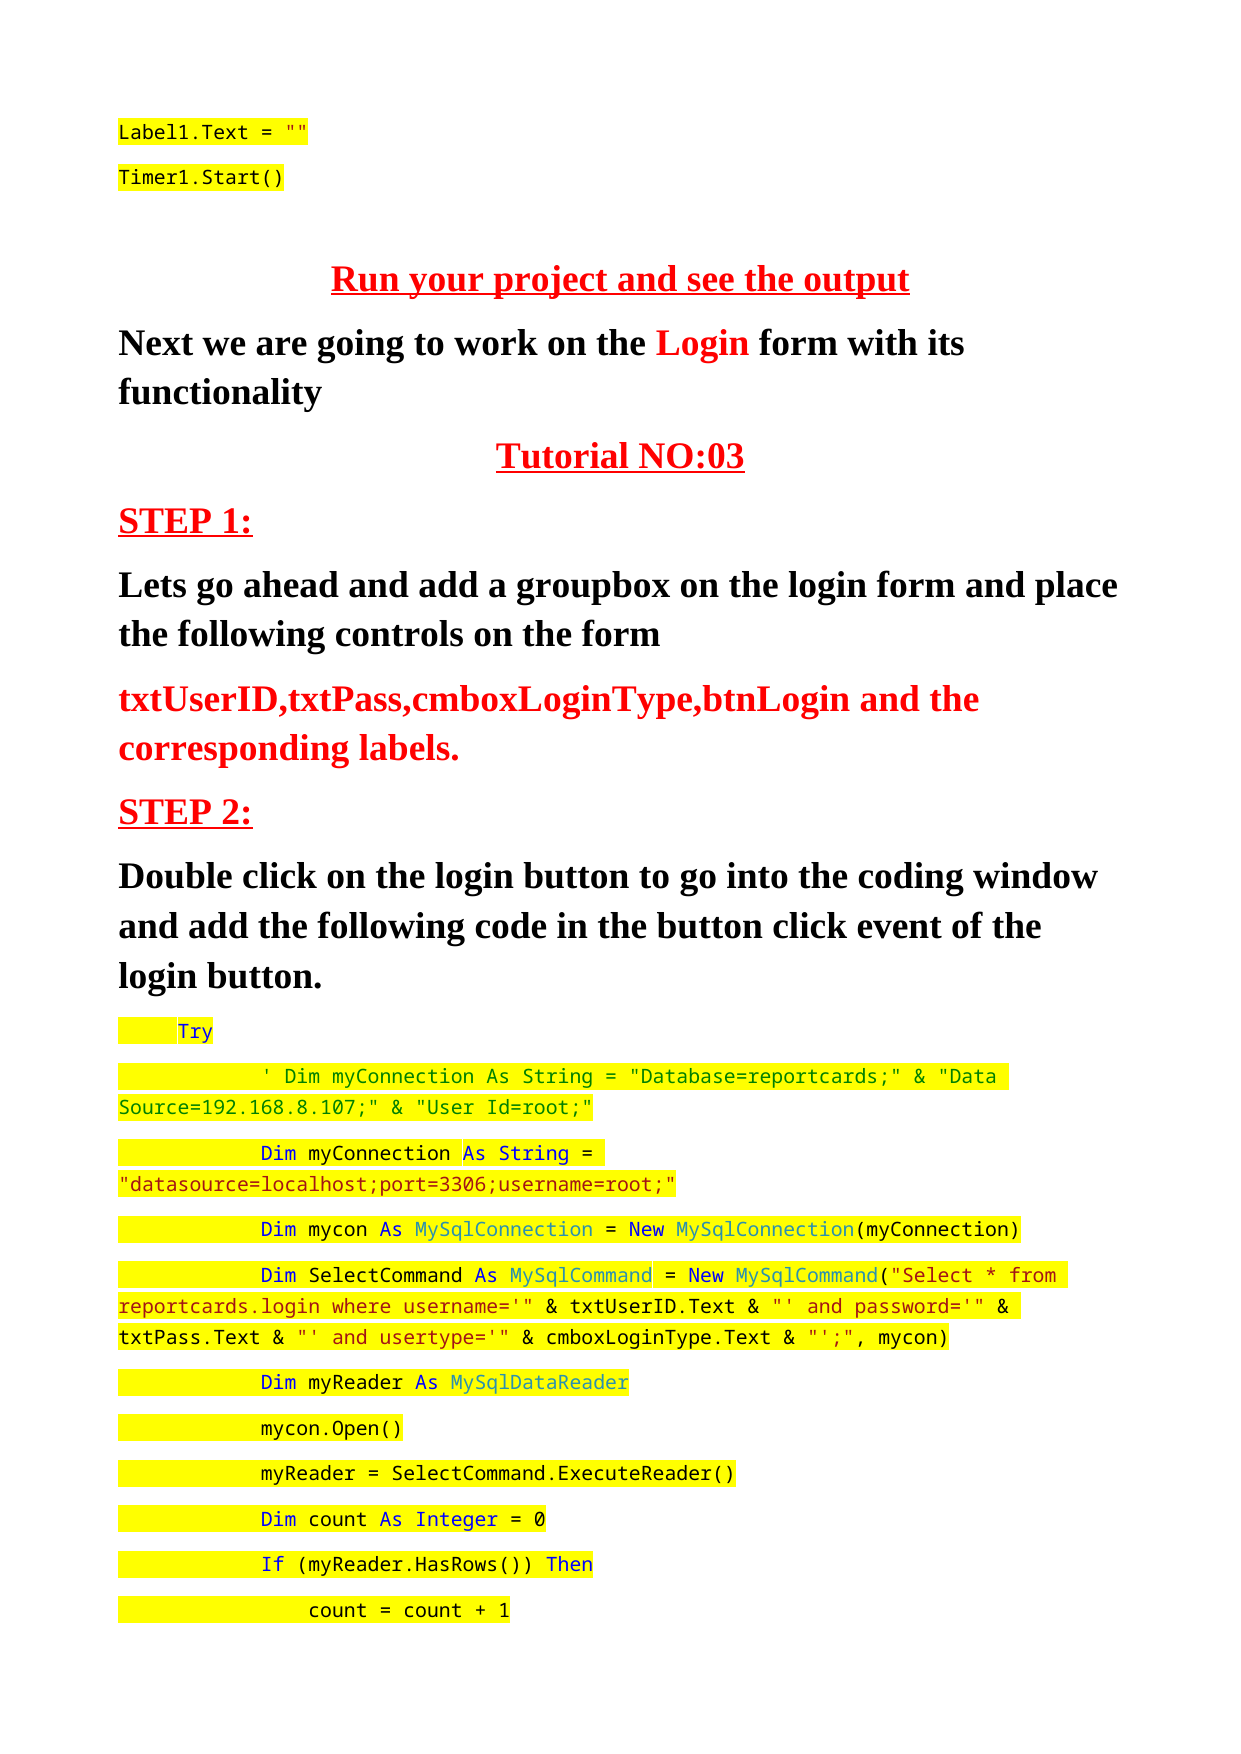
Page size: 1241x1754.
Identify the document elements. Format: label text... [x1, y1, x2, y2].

text Dim mycon As MySqlConnection = New MySqlConnection(myConnection) [118, 1216, 1122, 1243]
text Tutorial NO:03 [118, 434, 1122, 477]
text txtUserID,txtPass,cmboxLoginType,btnLogin and the corresponding labels. [118, 676, 1122, 769]
text Run your project and see the output [118, 256, 1122, 299]
text STEP 2: [118, 790, 1122, 833]
text Try [118, 1017, 1122, 1044]
text myReader = SelectCommand.ExecuteReader() [118, 1459, 1122, 1487]
text Dim myReader As MySqlDataReader [118, 1368, 1122, 1396]
text Label1.Text = "" [118, 118, 1122, 145]
text STEP 1: [118, 498, 1122, 541]
text ' Dim myConnection As String = "Database=reportcards;" & "Data Source=192.168.8.107;" & "User Id=root;" [118, 1063, 1122, 1121]
text count = count + 1 [118, 1596, 1122, 1623]
text Timer1.Start() [118, 164, 1122, 191]
text Next we are going to work on the Login form with its functionality [118, 320, 1122, 413]
text Double click on the login button to go into the coding window and add the following code in the button click event of the login button. [118, 854, 1122, 996]
text Dim SelectCommand As MySqlCommand = New MySqlCommand("Select * from reportcards.login where username='" & txtUserID.Text & "' and password='" & txtPass.Text & "' and usertype='" & cmboxLoginType.Text & "';", mycon) [118, 1261, 1122, 1350]
text Lets go ahead and add a groupbox on the login form and place the following controls on the form [118, 562, 1122, 655]
text Dim count As Integer = 0 [118, 1505, 1122, 1532]
text mycon.Open() [118, 1414, 1122, 1441]
text Dim myConnection As String = "datasource=localhost;port=3306;username=root;" [118, 1139, 1122, 1197]
text If (myReader.HasRows()) Then [118, 1551, 1122, 1578]
